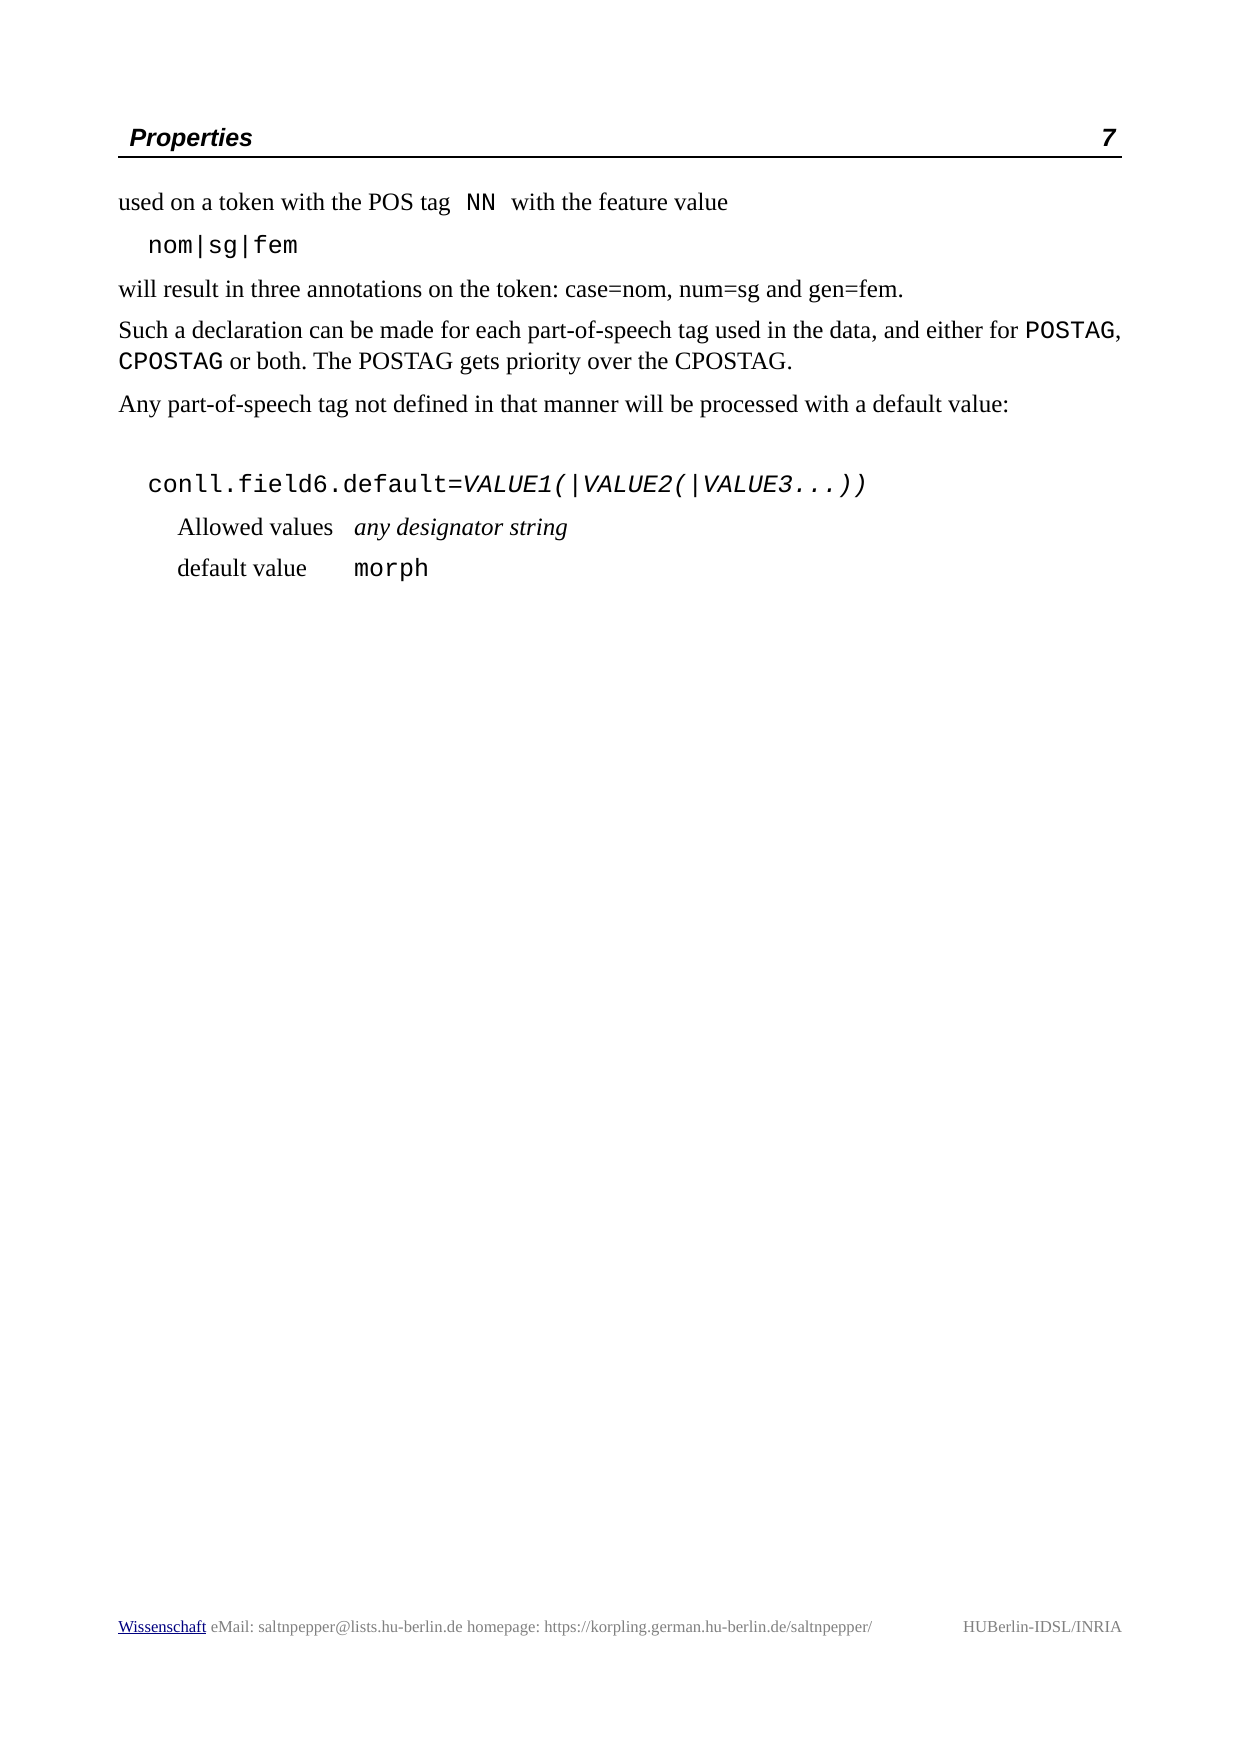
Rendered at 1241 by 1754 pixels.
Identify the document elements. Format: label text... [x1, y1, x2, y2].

text will result in three annotations on the token: case=nom, num=sg and gen=fem. [118, 274, 1122, 303]
text Any part-of-speech tag not defined in that manner will be processed with a default value: [118, 389, 1122, 418]
text used on a token with the POS tag NN with the feature value [118, 187, 1122, 218]
text Allowed values any designator string [118, 512, 1122, 541]
text Such a declaration can be made for each part-of-speech tag used in the data, and either for POSTAG, CPOSTAG or both. The POSTAG gets priority over the CPOSTAG. [118, 315, 1122, 377]
text conll.field6.default=VALUE1(|VALUE2(|VALUE3...)) [118, 471, 1122, 500]
text nom|sg|fem [118, 231, 1122, 261]
text default value morph [118, 553, 1122, 584]
